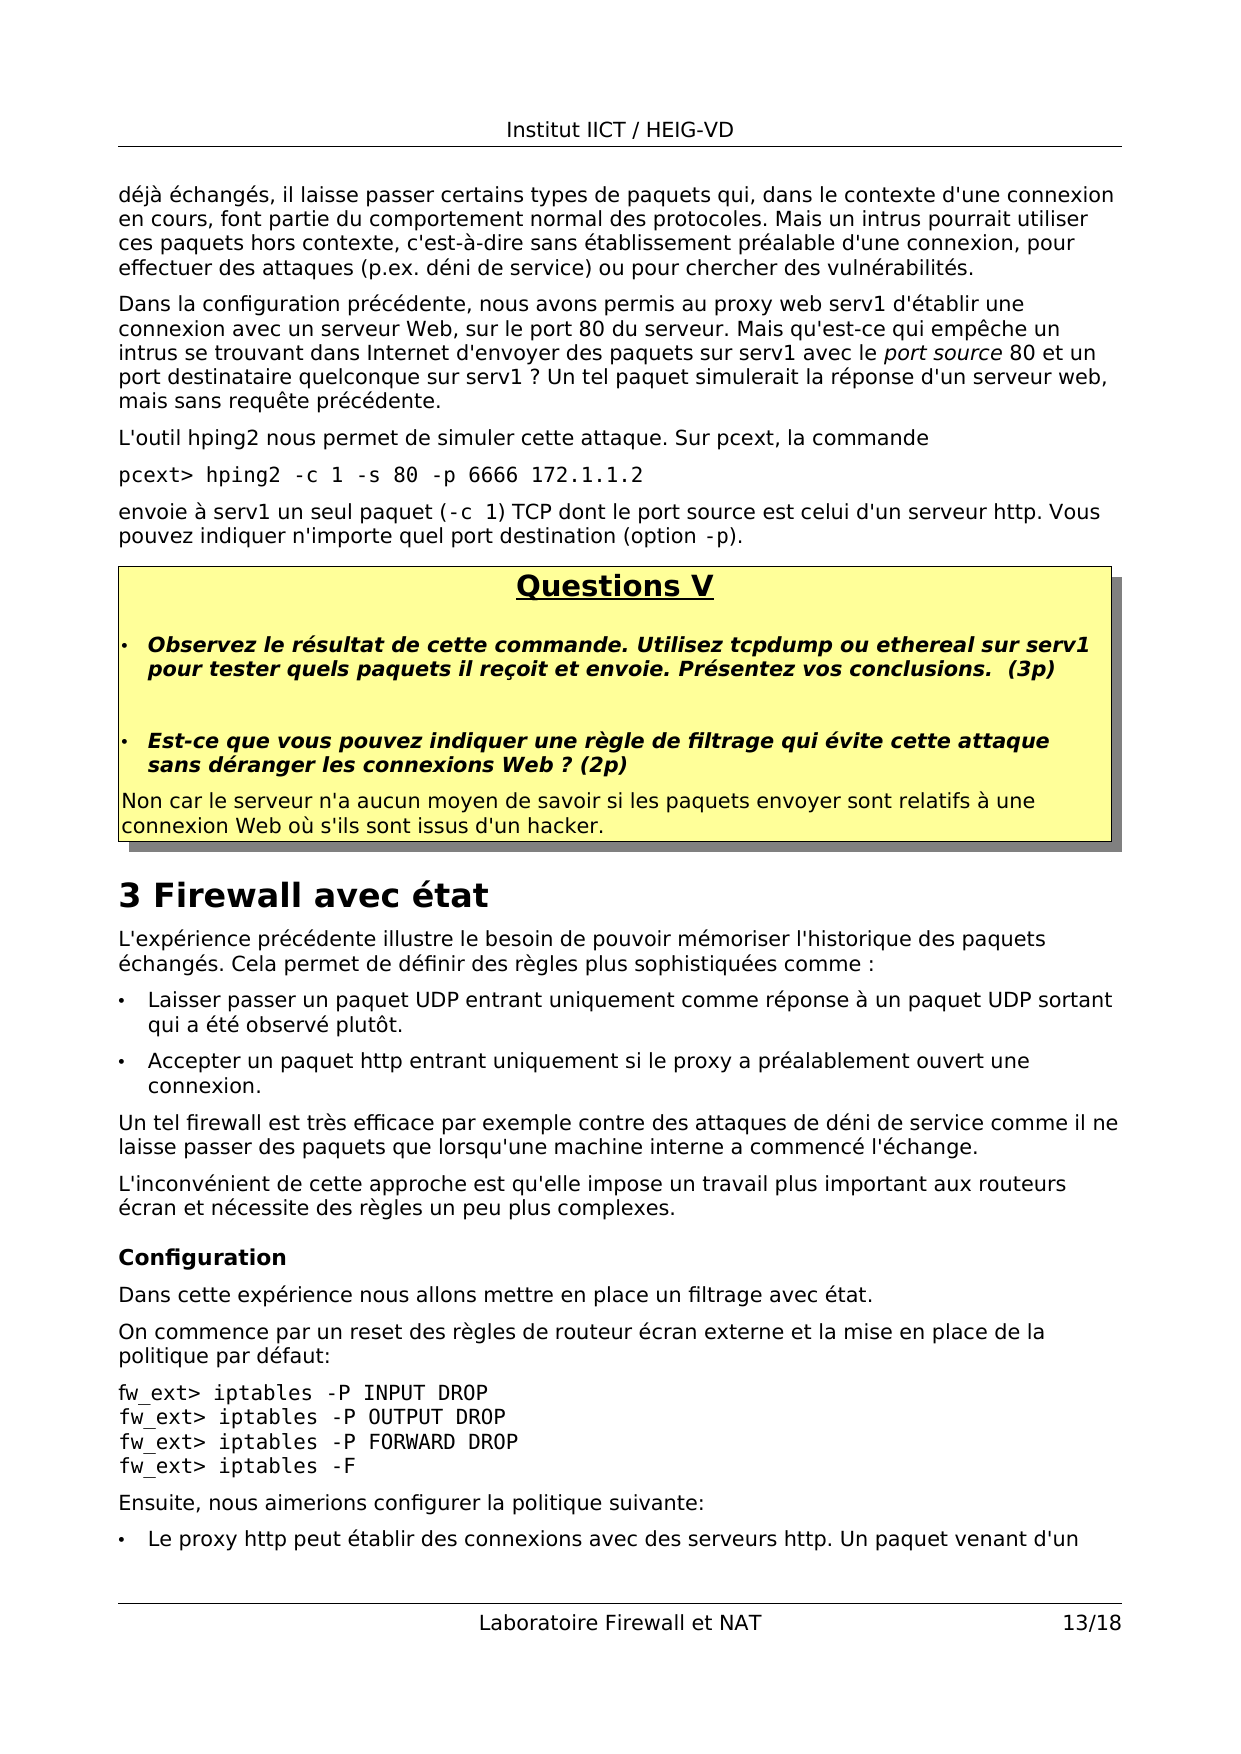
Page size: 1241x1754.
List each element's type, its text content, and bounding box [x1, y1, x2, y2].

text Non car le serveur n'a aucun moyen de savoir si les paquets envoyer sont relatifs à une connexion Web où s'ils sont issus d'un hacker. [119, 787, 1111, 841]
subtitle Configuration [118, 1245, 1122, 1271]
text On commence par un reset des règles de routeur écran externe et la mise en place de la politique par défaut: [118, 1320, 1122, 1369]
list Est-ce que vous pouvez indiquer une règle de filtrage qui évite cette attaque sans déranger les connexions Web ? (2p) [119, 726, 1111, 778]
text L'inconvénient de cette approche est qu'elle impose un travail plus important aux routeurs écran et nécessite des règles un peu plus complexes. [118, 1172, 1122, 1220]
text pcext> hping2 -c 1 -s 80 -p 6666 172.1.1.2 [118, 463, 1122, 487]
text L'outil hping2 nous permet de simuler cette attaque. Sur pcext, la commande [118, 426, 1122, 451]
text L'expérience précédente illustre le besoin de pouvoir mémoriser l'historique des paquets échangés. Cela permet de définir des règles plus sophistiquées comme : [118, 927, 1122, 976]
subtitle Questions V [119, 567, 1111, 603]
subtitle Firewall avec état [118, 877, 1122, 915]
text Ensuite, nous aimerions configurer la politique suivante: [118, 1491, 1122, 1515]
text déjà échangés, il laisse passer certains types de paquets qui, dans le contexte d'une connexion en cours, font partie du comportement normal des protocoles. Mais un intrus pourrait utiliser ces paquets hors contexte, c'est-à-dire sans établissement préalable d'une connexion, pour effectuer des attaques (p.ex. déni de service) ou pour chercher des vulnérabilités. [118, 183, 1122, 280]
list Le proxy http peut établir des connexions avec des serveurs http. Un paquet venant d'un [118, 1528, 1122, 1552]
list Accepter un paquet http entrant uniquement si le proxy a préalablement ouvert une connexion. [118, 1049, 1122, 1098]
text Dans la configuration précédente, nous avons permis au proxy web serv1 d'établir une connexion avec un serveur Web, sur le port 80 du serveur. Mais qu'est-ce qui empêche un intrus se trouvant dans Internet d'envoyer des paquets sur serv1 avec le port source 80 et un port destinataire quelconque sur serv1 ? Un tel paquet simulerait la réponse d'un serveur web, mais sans requête précédente. [118, 292, 1122, 414]
text Un tel firewall est très efficace par exemple contre des attaques de déni de service comme il ne laisse passer des paquets que lorsqu'une machine interne a commencé l'échange. [118, 1111, 1122, 1159]
list Observez le résultat de cette commande. Utilisez tcpdump ou ethereal sur serv1 pour tester quels paquets il reçoit et envoie. Présentez vos conclusions. (3p) [119, 630, 1111, 681]
text fw_ext> iptables -P INPUT DROP fw_ext> iptables -P OUTPUT DROP fw_ext> iptables -P FORWARD DROP fw_ext> iptables -F [118, 1381, 1122, 1478]
text Dans cette expérience nous allons mettre en place un filtrage avec état. [118, 1283, 1122, 1308]
list Laisser passer un paquet UDP entrant uniquement comme réponse à un paquet UDP sortant qui a été observé plutôt. [118, 988, 1122, 1037]
text envoie à serv1 un seul paquet (-c 1) TCP dont le port source est celui d'un serveur http. Vous pouvez indiquer n'importe quel port destination (option -p). [118, 500, 1122, 548]
